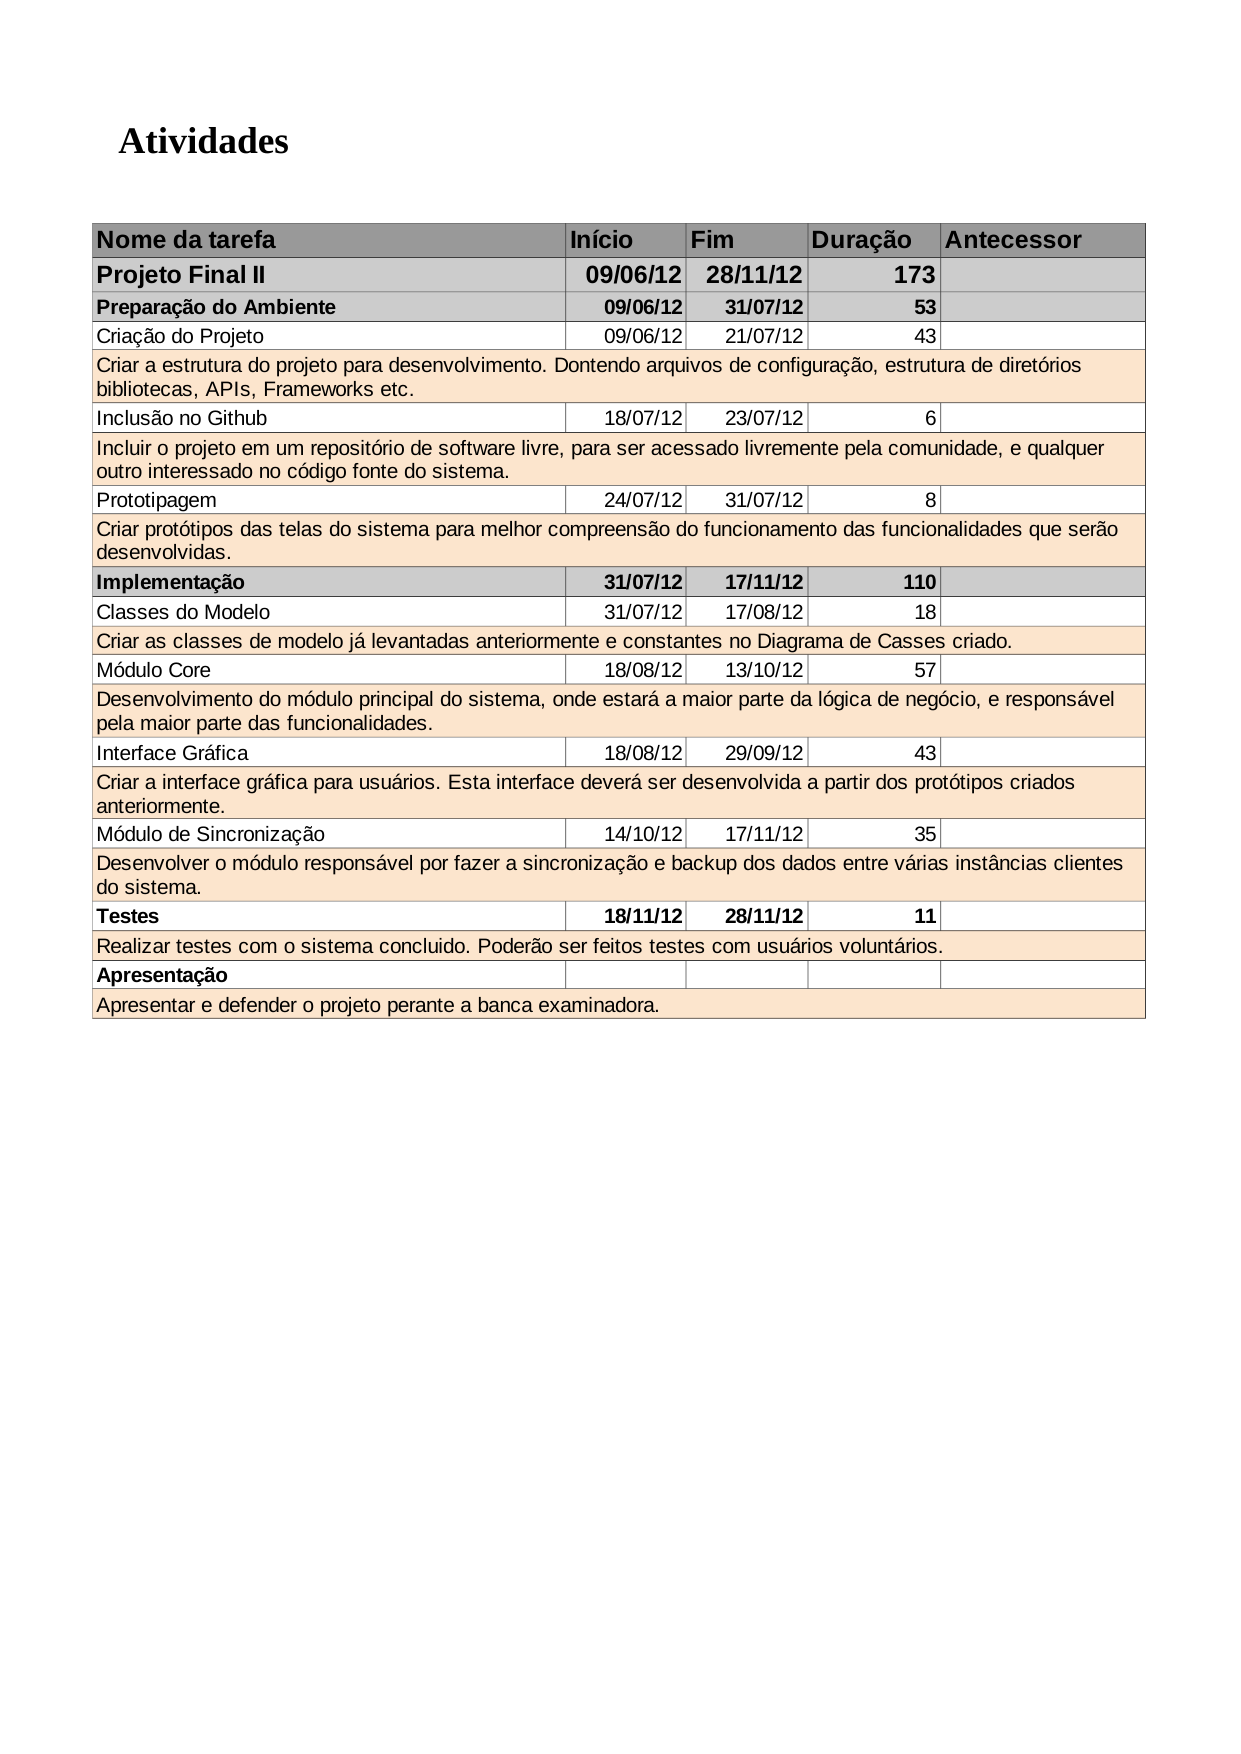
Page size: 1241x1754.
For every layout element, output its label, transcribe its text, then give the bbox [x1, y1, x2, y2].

subtitle Atividades [118, 118, 1122, 161]
